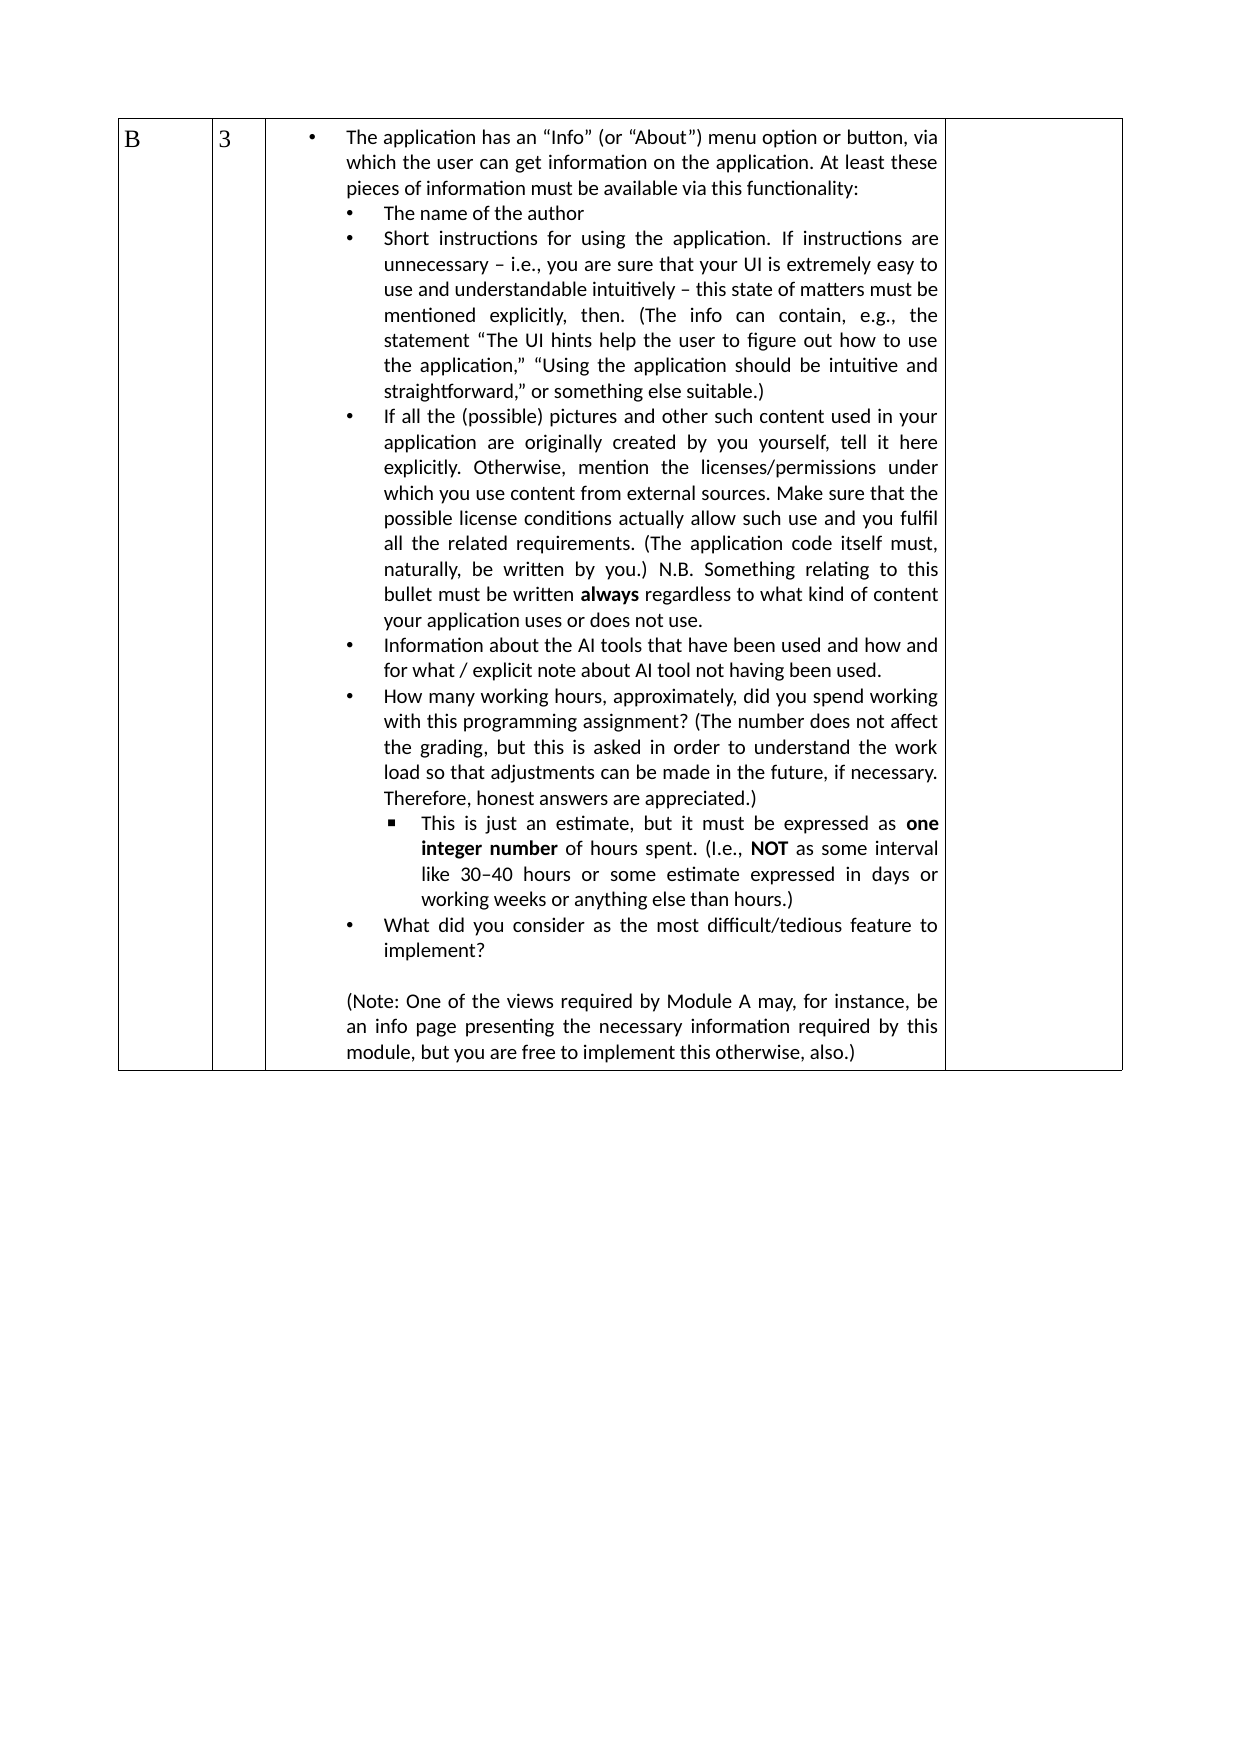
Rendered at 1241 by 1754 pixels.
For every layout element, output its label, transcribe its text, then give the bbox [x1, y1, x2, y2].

table_cell 3 [213, 119, 265, 1070]
table_cell The application has an “Info” (or “About”) menu option or button, via which the user can get information on the application. At least these pieces of information must be available via this functionality: The name of the author Short instructions for using the application. If instructions are unnecessary – i.e., you are sure that your UI is extremely easy to use and understandable intuitively – this state of matters must be mentioned explicitly, then. (The info can contain, e.g., the statement “The UI hints help the user to figure out how to use the application,” “Using the application should be intuitive and straightforward,” or something else suitable.) If all the (possible) pictures and other such content used in your application are originally created by you yourself, tell it here explicitly. Otherwise, mention the licenses/permissions under which you use content from external sources. Make sure that the possible license conditions actually allow such use and you fulfil all the related requirements. (The application code itself must, naturally, be written by you.) N.B. Something relating to this bullet must be written always regardless to what kind of content your application uses or does not use. Information about the AI tools that have been used and how and for what / explicit note about AI tool not having been used. How many working hours, approximately, did you spend working with this programming assignment? (The number does not affect the grading, but this is asked in order to understand the work load so that adjustments can be made in the future, if necessary. Therefore, honest answers are appreciated.) This is just an estimate, but it must be expressed as one integer number of hours spent. (I.e., NOT as some interval like 30–40 hours or some estimate expressed in days or working weeks or anything else than hours.) What did you consider as the most difficult/tedious feature to implement? (Note: One of the views required by Module A may, for instance, be an info page presenting the necessary information required by this module, but you are free to implement this otherwise, also.) [266, 119, 945, 1070]
table_cell B [119, 119, 212, 1070]
table_cell [946, 119, 1122, 1070]
